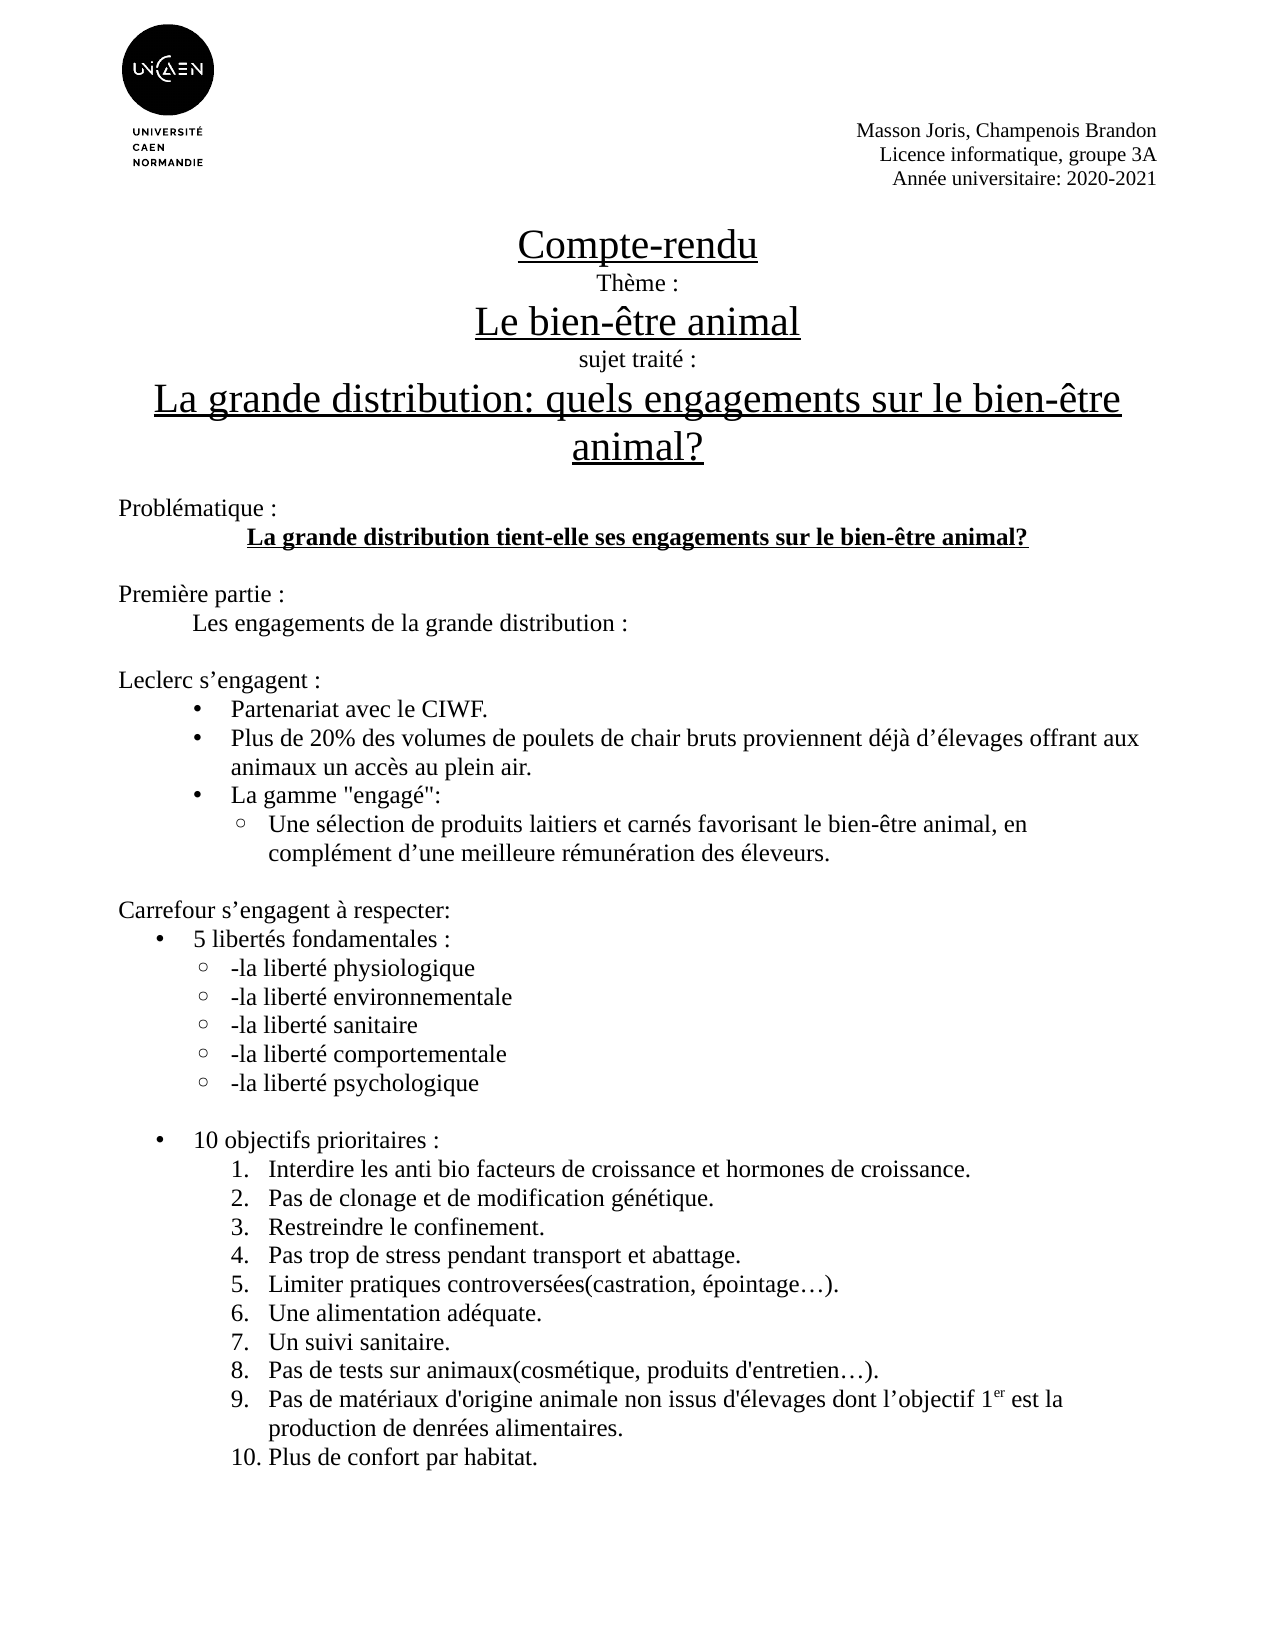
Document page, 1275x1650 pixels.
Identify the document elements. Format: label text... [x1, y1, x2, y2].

list -la liberté comportementale [193, 1039, 1157, 1068]
list Un suivi sanitaire. [231, 1327, 1157, 1356]
list Plus de 20% des volumes de poulets de chair bruts proviennent déjà d’élevages offrant aux animaux un accès au plein air. [193, 723, 1157, 781]
list -la liberté physiologique [193, 953, 1157, 982]
list Restreindre le confinement. [231, 1212, 1157, 1241]
text Problématique : [118, 493, 1157, 522]
text Le bien-être animal [118, 296, 1157, 344]
text Carrefour s’engagent à respecter: [118, 896, 1157, 924]
list Pas de tests sur animaux(cosmétique, produits d'entretien…). [231, 1356, 1157, 1384]
list Une sélection de produits laitiers et carnés favorisant le bien-être animal, en complément d’une meilleure rémunération des éleveurs. [231, 809, 1157, 896]
list 10 objectifs prioritaires : [156, 1126, 1157, 1154]
list La gamme "engagé": [193, 781, 1157, 809]
list 5 libertés fondamentales : [156, 924, 1157, 953]
list Une alimentation adéquate. [231, 1298, 1157, 1327]
text La grande distribution: quels engagements sur le bien-être animal? [118, 373, 1157, 469]
text Leclerc s’engagent : [118, 666, 1157, 694]
text Les engagements de la grande distribution : [118, 608, 1157, 637]
text Thème : [118, 268, 1157, 296]
list Pas de clonage et de modification génétique. [231, 1183, 1157, 1212]
list -la liberté environnementale [193, 982, 1157, 1011]
picture [121, 21, 215, 170]
list Plus de confort par habitat. [231, 1442, 1157, 1471]
list Pas trop de stress pendant transport et abattage. [231, 1241, 1157, 1269]
list Limiter pratiques controversées(castration, épointage…). [231, 1269, 1157, 1298]
list Partenariat avec le CIWF. [193, 694, 1157, 723]
list -la liberté sanitaire [193, 1011, 1157, 1039]
text La grande distribution tient-elle ses engagements sur le bien-être animal? [118, 522, 1157, 551]
text Première partie : [118, 579, 1157, 608]
list -la liberté psychologique [193, 1068, 1157, 1097]
text sujet traité : [118, 344, 1157, 373]
list Interdire les anti bio facteurs de croissance et hormones de croissance. [231, 1154, 1157, 1183]
list Pas de matériaux d'origine animale non issus d'élevages dont l’objectif 1er est la production de denrées alimentaires. [231, 1384, 1157, 1442]
text Compte-rendu [118, 220, 1157, 268]
